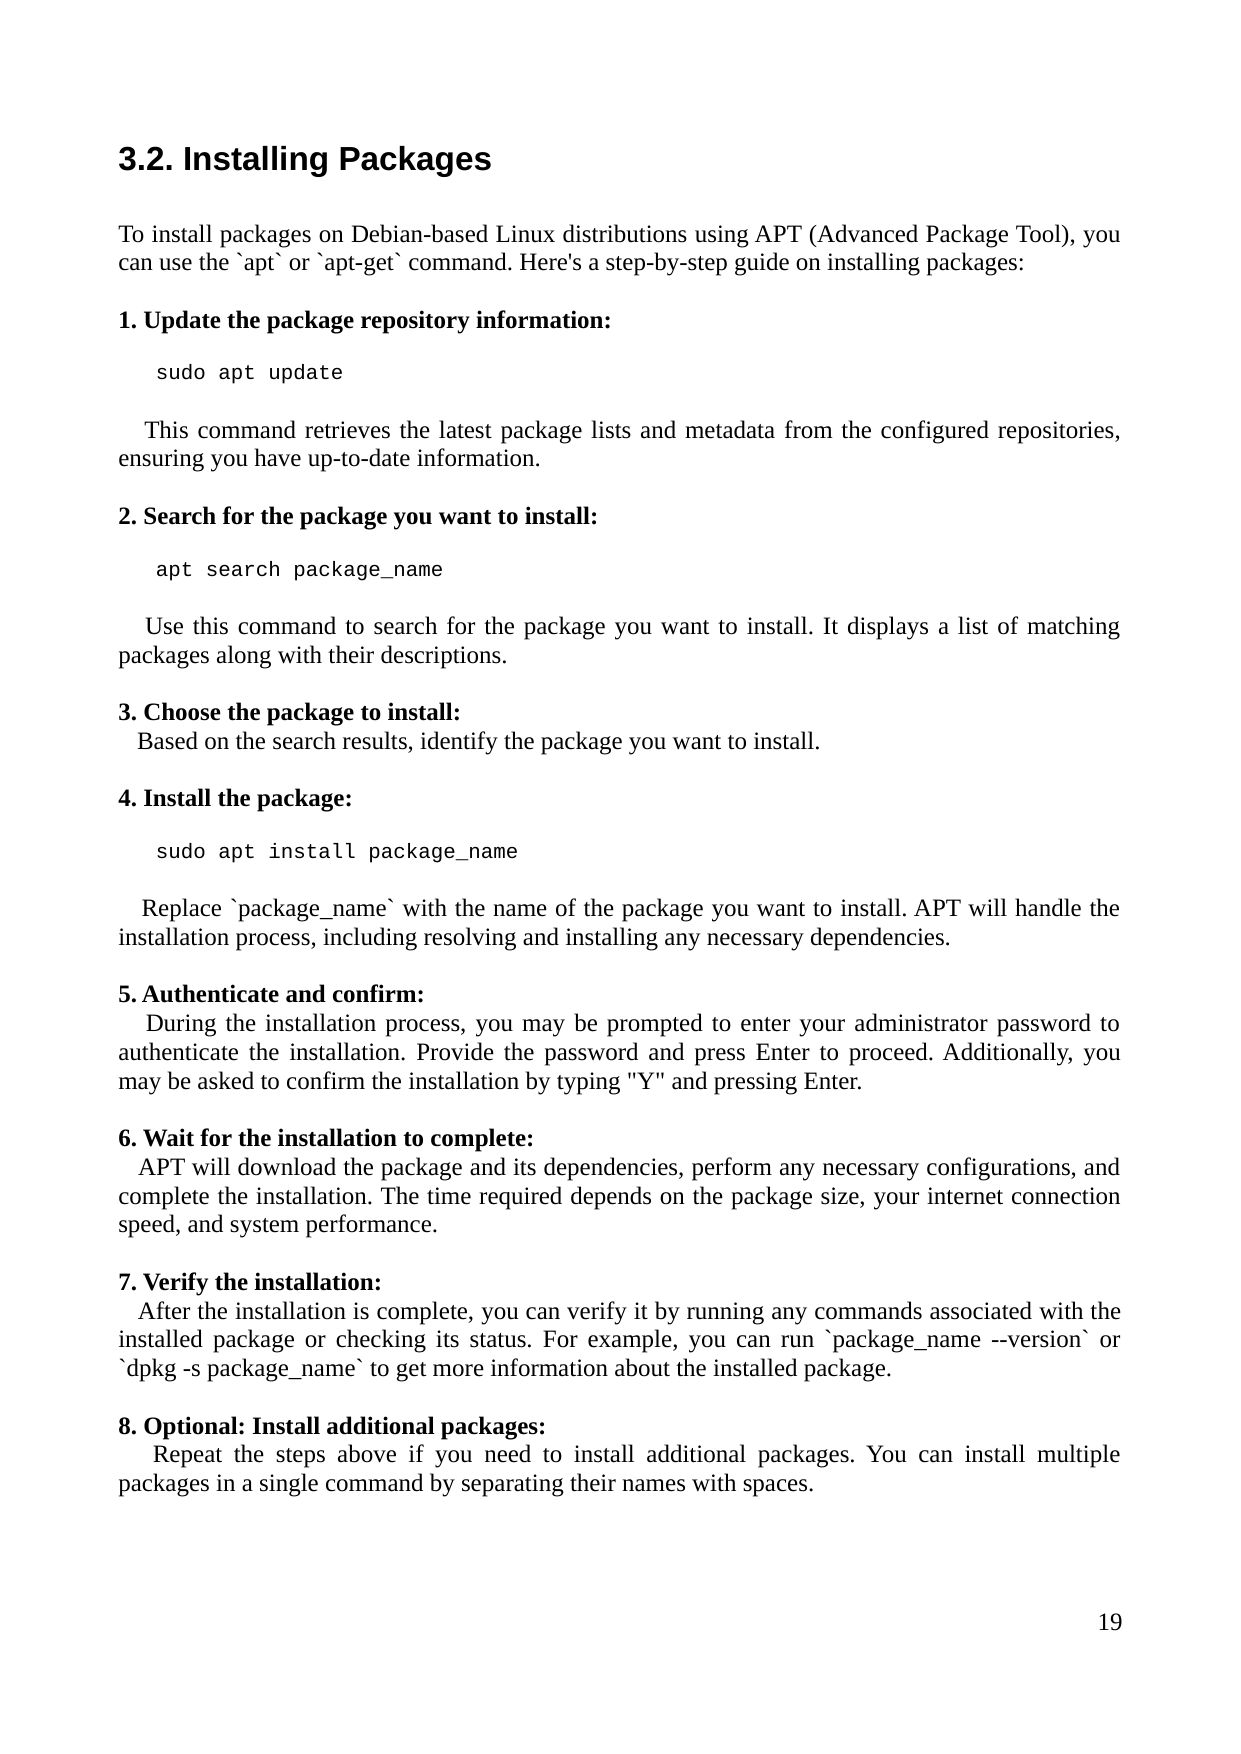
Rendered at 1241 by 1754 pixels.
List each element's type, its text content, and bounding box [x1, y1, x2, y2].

text Replace `package_name` with the name of the package you want to install. APT will handle the installation process, including resolving and installing any necessary dependencies. [118, 893, 1122, 951]
text apt search package_name [118, 558, 1122, 582]
text Use this command to search for the package you want to install. It displays a list of matching packages along with their descriptions. [118, 611, 1122, 668]
text During the installation process, you may be prompted to enter your administrator password to authenticate the installation. Provide the password and press Enter to proceed. Additionally, you may be asked to confirm the installation by typing "Y" and pressing Enter. [118, 1008, 1122, 1094]
text APT will download the package and its dependencies, perform any necessary configurations, and complete the installation. The time required depends on the package size, your internet connection speed, and system performance. [118, 1152, 1122, 1238]
text 3. Choose the package to install: [118, 697, 1122, 726]
text sudo apt install package_name [118, 841, 1122, 864]
text Based on the search results, identify the package you want to install. [118, 726, 1122, 755]
text 7. Verify the installation: [118, 1267, 1122, 1296]
text 8. Optional: Install additional packages: [118, 1411, 1122, 1439]
text 1. Update the package repository information: [118, 305, 1122, 334]
text 4. Install the package: [118, 783, 1122, 812]
text Repeat the steps above if you need to install additional packages. You can install multiple packages in a single command by separating their names with spaces. [118, 1439, 1122, 1497]
text sudo apt update [118, 362, 1122, 386]
text 5. Authenticate and confirm: [118, 979, 1122, 1008]
text To install packages on Debian-based Linux distributions using APT (Advanced Package Tool), you can use the `apt` or `apt-get` command. Here's a step-by-step guide on installing packages: [118, 219, 1122, 276]
subtitle 3.2. Installing Packages [118, 139, 1122, 177]
text This command retrieves the latest package lists and metadata from the configured repositories, ensuring you have up-to-date information. [118, 415, 1122, 472]
text 2. Search for the package you want to install: [118, 501, 1122, 530]
text After the installation is complete, you can verify it by running any commands associated with the installed package or checking its status. For example, you can run `package_name --version` or `dpkg -s package_name` to get more information about the installed package. [118, 1296, 1122, 1382]
text 6. Wait for the installation to complete: [118, 1123, 1122, 1152]
